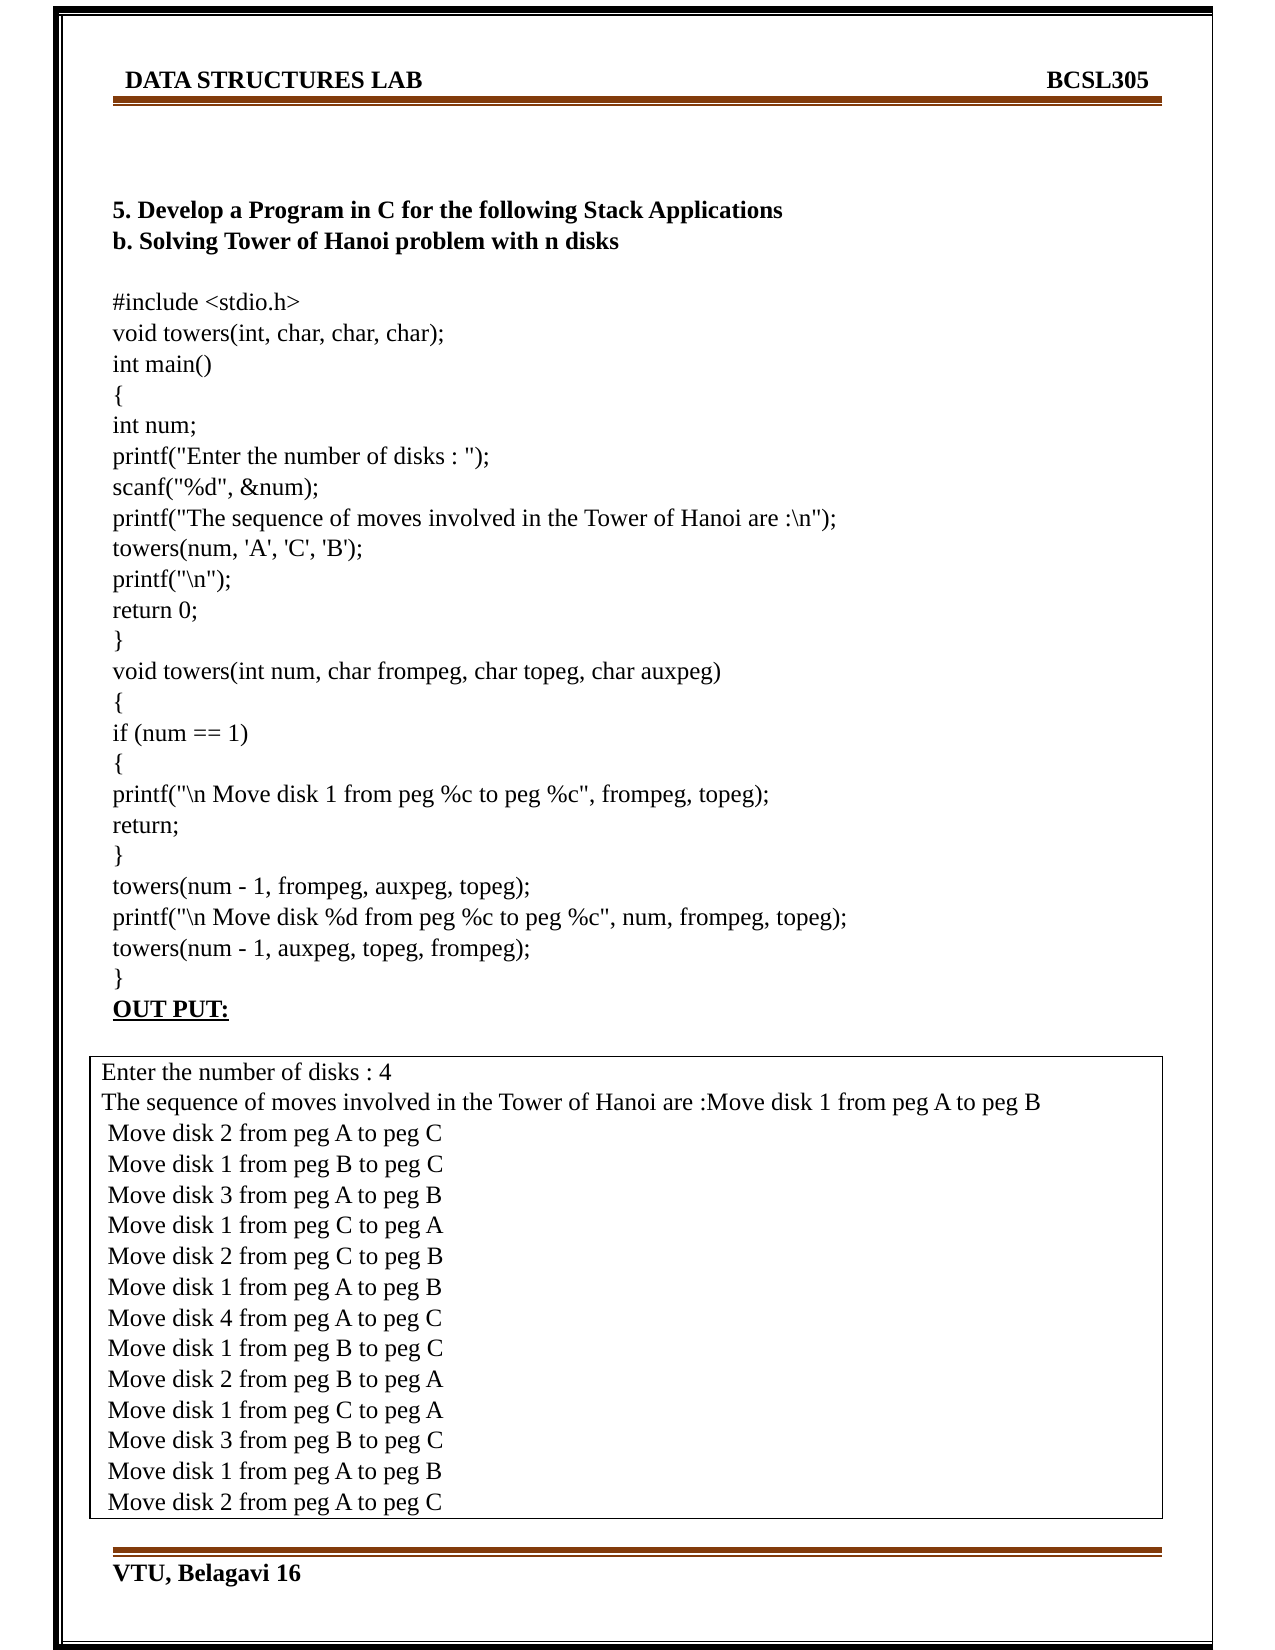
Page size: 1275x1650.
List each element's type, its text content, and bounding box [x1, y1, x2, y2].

text b. Solving Tower of Hanoi problem with n disks [112, 226, 1162, 255]
text { [112, 748, 1162, 777]
text int main() [112, 349, 1162, 378]
table_header Enter the number of disks : 4 The sequence of moves involved in the Tower of Hanoi are :Move disk 1 from peg A to peg B Move disk 2 from peg A to peg C Move disk 1 from peg B to peg C Move disk 3 from peg A to peg B Move disk 1 from peg C to peg A Move disk 2 from peg C to peg B Move disk 1 from peg A to peg B Move disk 4 from peg A to peg C Move disk 1 from peg B to peg C Move disk 2 from peg B to peg A Move disk 1 from peg C to peg A Move disk 3 from peg B to peg C Move disk 1 from peg A to peg B Move disk 2 from peg A to peg C [91, 1057, 1162, 1518]
text printf("\n Move disk %d from peg %c to peg %c", num, frompeg, topeg); [112, 902, 1162, 931]
text void towers(int, char, char, char); [112, 318, 1162, 347]
text towers(num - 1, auxpeg, topeg, frompeg); [112, 933, 1162, 962]
text void towers(int num, char frompeg, char topeg, char auxpeg) [112, 656, 1162, 685]
text 5. Develop a Program in C for the following Stack Applications [112, 195, 1162, 224]
text towers(num, 'A', 'C', 'B'); [112, 533, 1162, 562]
text } [112, 963, 1162, 992]
text return; [112, 810, 1162, 839]
text printf("\n Move disk 1 from peg %c to peg %c", frompeg, topeg); [112, 779, 1162, 808]
text towers(num - 1, frompeg, auxpeg, topeg); [112, 871, 1162, 900]
text } [112, 626, 1162, 654]
text scanf("%d", &num); [112, 472, 1162, 501]
text OUT PUT: [112, 994, 1162, 1023]
text } [112, 841, 1162, 869]
text printf("The sequence of moves involved in the Tower of Hanoi are :\n"); [112, 503, 1162, 531]
text { [112, 687, 1162, 716]
text return 0; [112, 595, 1162, 623]
text #include <stdio.h> [112, 287, 1162, 316]
text printf("\n"); [112, 564, 1162, 593]
text if (num == 1) [112, 718, 1162, 746]
text int num; [112, 410, 1162, 439]
text { [112, 380, 1162, 408]
text printf("Enter the number of disks : "); [112, 441, 1162, 470]
